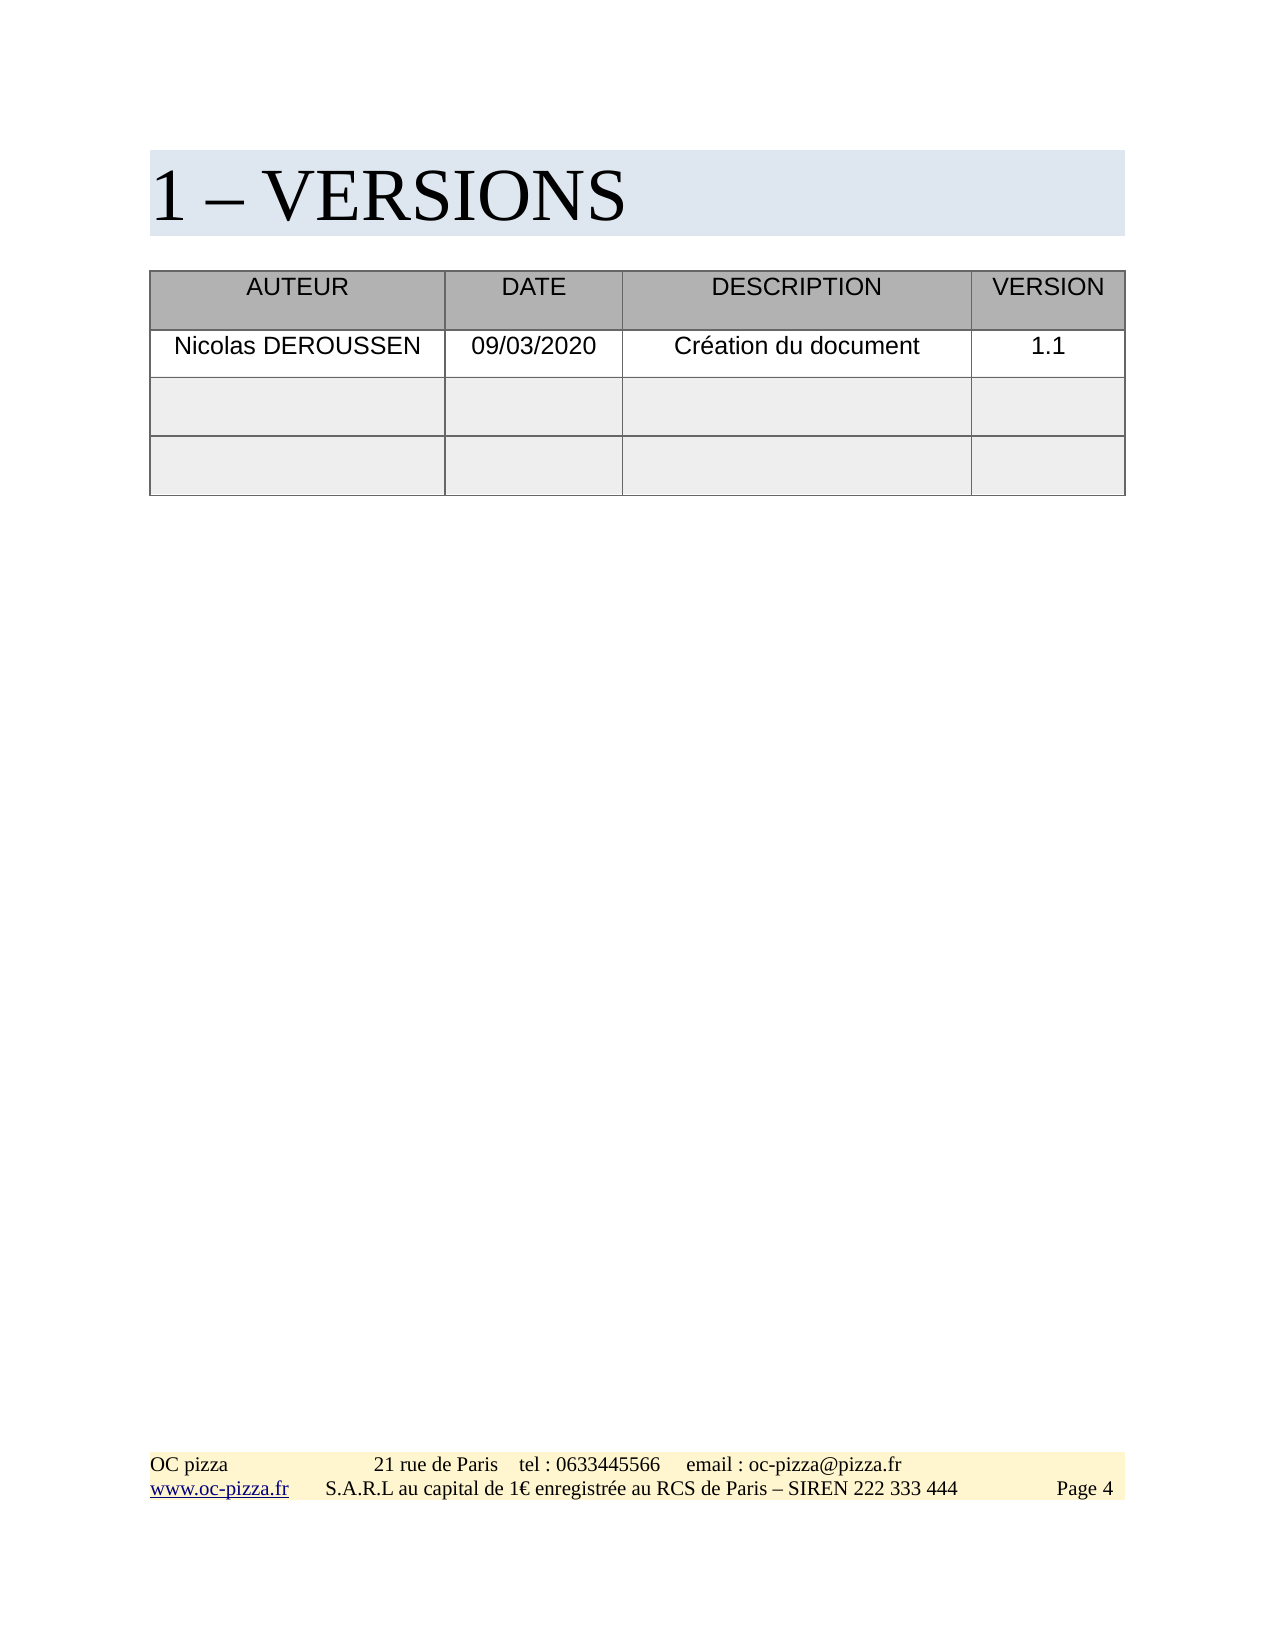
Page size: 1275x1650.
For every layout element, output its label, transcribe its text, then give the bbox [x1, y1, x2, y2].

table_cell [623, 437, 971, 494]
table_cell [446, 437, 622, 494]
table_header DESCRIPTION [623, 272, 971, 329]
table_cell [151, 378, 444, 435]
table_cell Nicolas DEROUSSEN [151, 331, 444, 376]
table_cell 09/03/2020 [446, 331, 622, 376]
text 1 – VERSIONS [150, 150, 1125, 236]
table_cell [446, 378, 622, 435]
table_cell 1.1 [972, 331, 1124, 376]
table_cell [972, 378, 1124, 435]
table_header VERSION [972, 272, 1124, 329]
table_header AUTEUR [151, 272, 444, 329]
table_cell Création du document [623, 331, 971, 376]
table_header DATE [446, 272, 622, 329]
table_cell [972, 437, 1124, 494]
table_cell [623, 378, 971, 435]
table_cell [151, 437, 444, 494]
